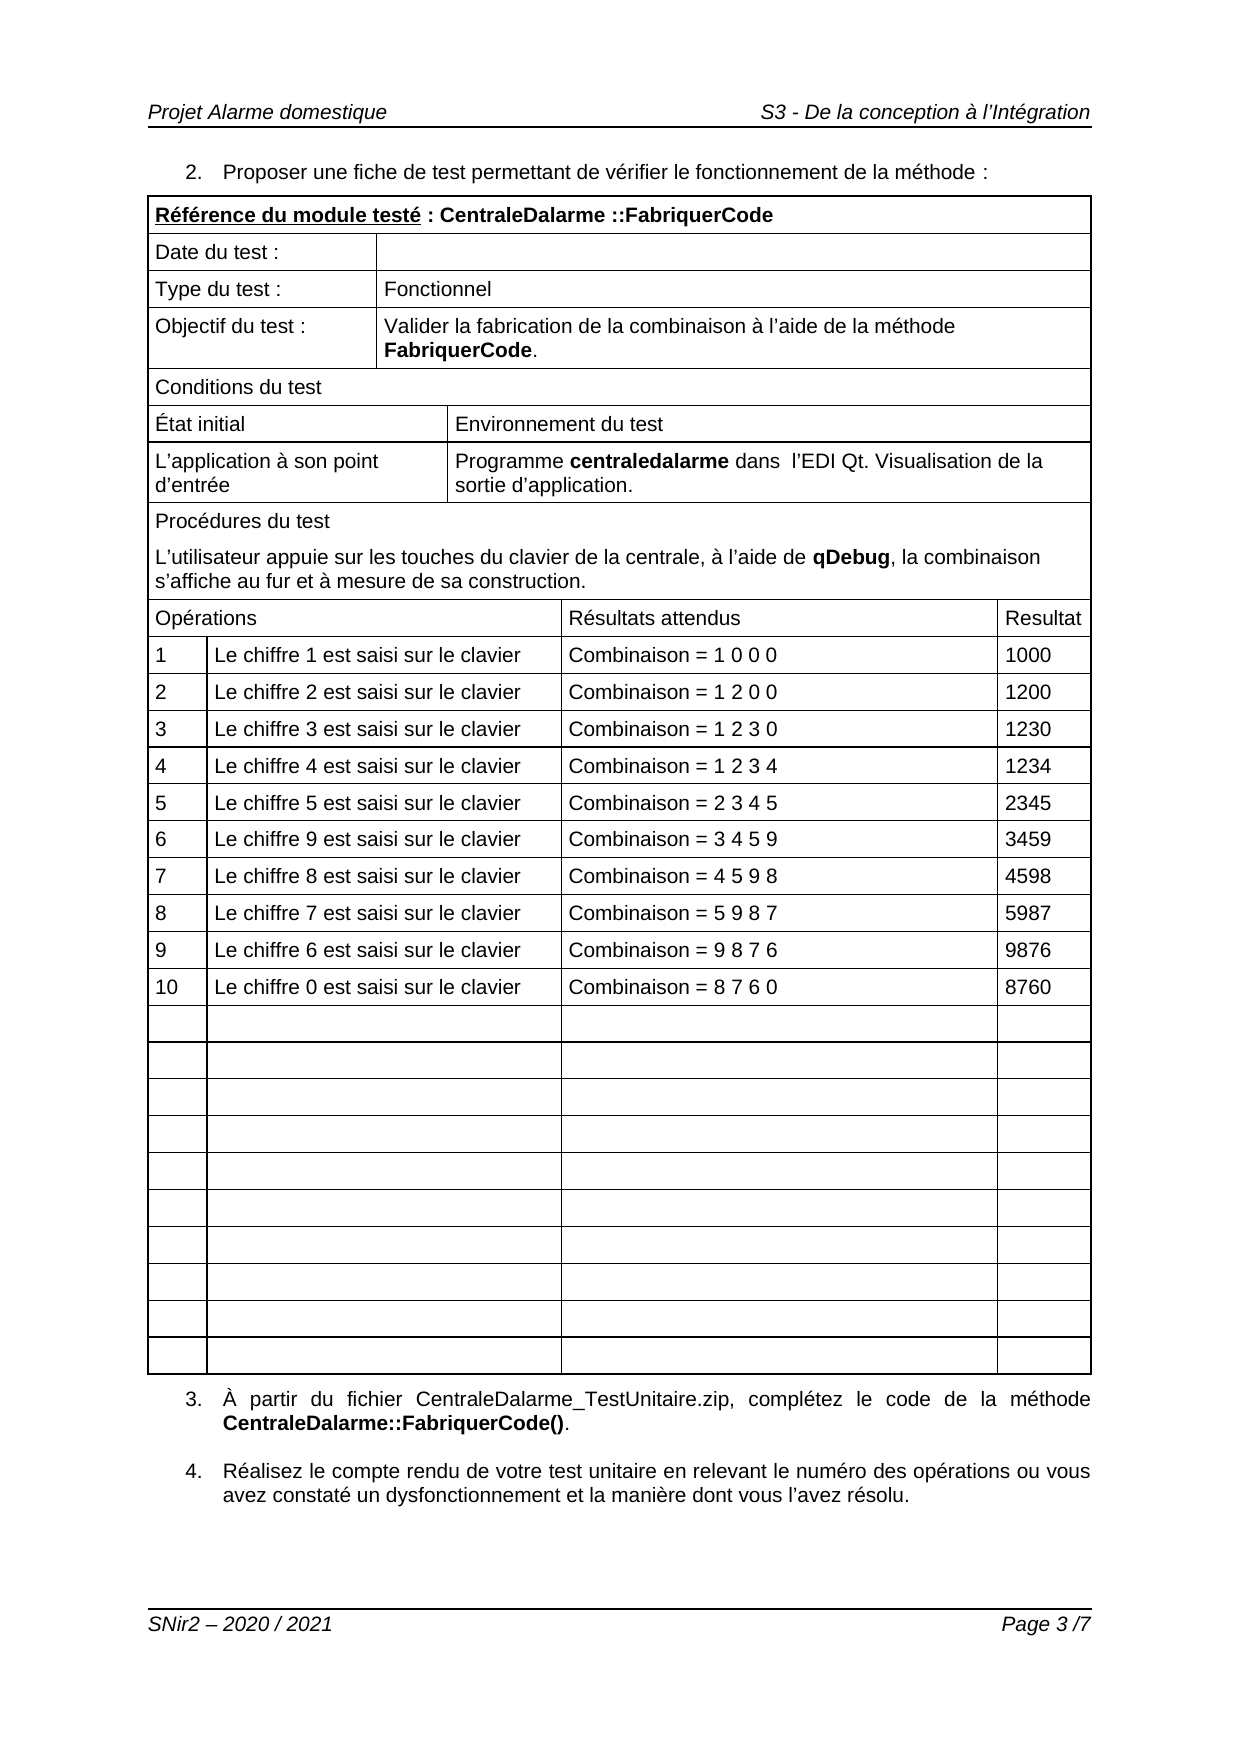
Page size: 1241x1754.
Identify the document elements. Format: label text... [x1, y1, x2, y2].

table_cell Le chiffre 0 est saisi sur le clavier [208, 969, 561, 1004]
table_cell Objectif du test : [149, 308, 376, 368]
table_cell [208, 1190, 561, 1226]
table_cell [208, 1338, 561, 1373]
table_cell [998, 1264, 1090, 1299]
table_cell [998, 1079, 1090, 1115]
table_cell [149, 1043, 206, 1078]
table_cell 5 [149, 784, 206, 820]
table_cell Opérations [149, 600, 561, 636]
table_cell Programme centraledalarme dans l’EDI Qt. Visualisation de la sortie d’application. [448, 443, 1090, 502]
table_cell Combinaison = 9 8 7 6 [562, 932, 997, 968]
table_cell [562, 1338, 997, 1373]
table_cell 7 [149, 858, 206, 894]
table_cell Date du test : [149, 234, 376, 270]
table_cell [149, 1190, 206, 1226]
table_cell [998, 1338, 1090, 1373]
table_cell 4598 [998, 858, 1090, 894]
table_cell Le chiffre 9 est saisi sur le clavier [208, 821, 561, 857]
table_cell Combinaison = 1 0 0 0 [562, 637, 997, 673]
table_header Référence du module testé : CentraleDalarme ::FabriquerCode [149, 197, 1090, 233]
table_cell [149, 1227, 206, 1263]
table_cell Fonctionnel [377, 271, 1090, 307]
table_cell Le chiffre 4 est saisi sur le clavier [208, 748, 561, 783]
table_cell [149, 1116, 206, 1152]
table_cell Le chiffre 7 est saisi sur le clavier [208, 895, 561, 931]
table_cell [208, 1227, 561, 1263]
table_cell 2345 [998, 784, 1090, 820]
table_cell Combinaison = 1 2 3 0 [562, 711, 997, 746]
table_cell [562, 1043, 997, 1078]
table_cell [562, 1301, 997, 1336]
table_cell Le chiffre 2 est saisi sur le clavier [208, 674, 561, 709]
table_cell 2 [149, 674, 206, 709]
table_cell [208, 1043, 561, 1078]
list À partir du fichier CentraleDalarme_TestUnitaire.zip, complétez le code de la méthode CentraleDalarme::FabriquerCode(). [185, 1387, 1092, 1435]
table_cell [208, 1079, 561, 1115]
table_cell [562, 1116, 997, 1152]
table_cell Procédures du test L’utilisateur appuie sur les touches du clavier de la centrale, à l’aide de qDebug, la combinaison s’affiche au fur et à mesure de sa construction. [149, 503, 1090, 599]
table_cell 8 [149, 895, 206, 931]
table_cell Combinaison = 2 3 4 5 [562, 784, 997, 820]
table_cell [208, 1116, 561, 1152]
table_cell Type du test : [149, 271, 376, 307]
table_cell Combinaison = 1 2 3 4 [562, 748, 997, 783]
table_cell [149, 1079, 206, 1115]
list Réalisez le compte rendu de votre test unitaire en relevant le numéro des opérations ou vous avez constaté un dysfonctionnement et la manière dont vous l’avez résolu. [185, 1459, 1092, 1507]
table_cell Combinaison = 5 9 8 7 [562, 895, 997, 931]
table_cell [208, 1301, 561, 1336]
table_cell [562, 1264, 997, 1299]
table_cell Le chiffre 6 est saisi sur le clavier [208, 932, 561, 968]
table_cell [998, 1301, 1090, 1336]
table_cell 3459 [998, 821, 1090, 857]
table_cell Resultat [998, 600, 1090, 636]
table_cell Conditions du test [149, 369, 1090, 404]
table_cell [149, 1153, 206, 1189]
table_cell [562, 1079, 997, 1115]
table_cell [562, 1153, 997, 1189]
table_cell 3 [149, 711, 206, 746]
table_cell L’application à son point d’entrée [149, 443, 447, 502]
table_cell 1 [149, 637, 206, 673]
table_cell [998, 1043, 1090, 1078]
table_cell 4 [149, 748, 206, 783]
table_cell Environnement du test [448, 406, 1090, 441]
list Proposer une fiche de test permettant de vérifier le fonctionnement de la méthode : [185, 159, 1092, 183]
table_cell Valider la fabrication de la combinaison à l’aide de la méthode FabriquerCode. [377, 308, 1090, 368]
table_cell 9 [149, 932, 206, 968]
table_cell [562, 1227, 997, 1263]
table_cell [998, 1116, 1090, 1152]
table_cell [998, 1190, 1090, 1226]
table_cell 1200 [998, 674, 1090, 709]
table_cell [149, 1006, 206, 1041]
table_cell État initial [149, 406, 447, 441]
table_cell [562, 1190, 997, 1226]
table_cell [149, 1301, 206, 1336]
table_cell [377, 234, 1090, 270]
table_cell 10 [149, 969, 206, 1004]
table_cell Combinaison = 4 5 9 8 [562, 858, 997, 894]
table_cell 1230 [998, 711, 1090, 746]
table_cell [998, 1006, 1090, 1041]
table_cell [208, 1264, 561, 1299]
table_cell 1000 [998, 637, 1090, 673]
table_cell [208, 1153, 561, 1189]
table_cell Combinaison = 8 7 6 0 [562, 969, 997, 1004]
table_cell Le chiffre 3 est saisi sur le clavier [208, 711, 561, 746]
table_cell Le chiffre 8 est saisi sur le clavier [208, 858, 561, 894]
table_cell [998, 1153, 1090, 1189]
table_cell 1234 [998, 748, 1090, 783]
table_cell [562, 1006, 997, 1041]
table_cell Résultats attendus [562, 600, 997, 636]
table_cell Le chiffre 5 est saisi sur le clavier [208, 784, 561, 820]
table_cell Combinaison = 3 4 5 9 [562, 821, 997, 857]
table_cell [208, 1006, 561, 1041]
table_cell Combinaison = 1 2 0 0 [562, 674, 997, 709]
table_cell [149, 1264, 206, 1299]
table_cell 6 [149, 821, 206, 857]
table_cell [149, 1338, 206, 1373]
table_cell [998, 1227, 1090, 1263]
table_cell 8760 [998, 969, 1090, 1004]
table_cell 5987 [998, 895, 1090, 931]
table_cell 9876 [998, 932, 1090, 968]
table_cell Le chiffre 1 est saisi sur le clavier [208, 637, 561, 673]
